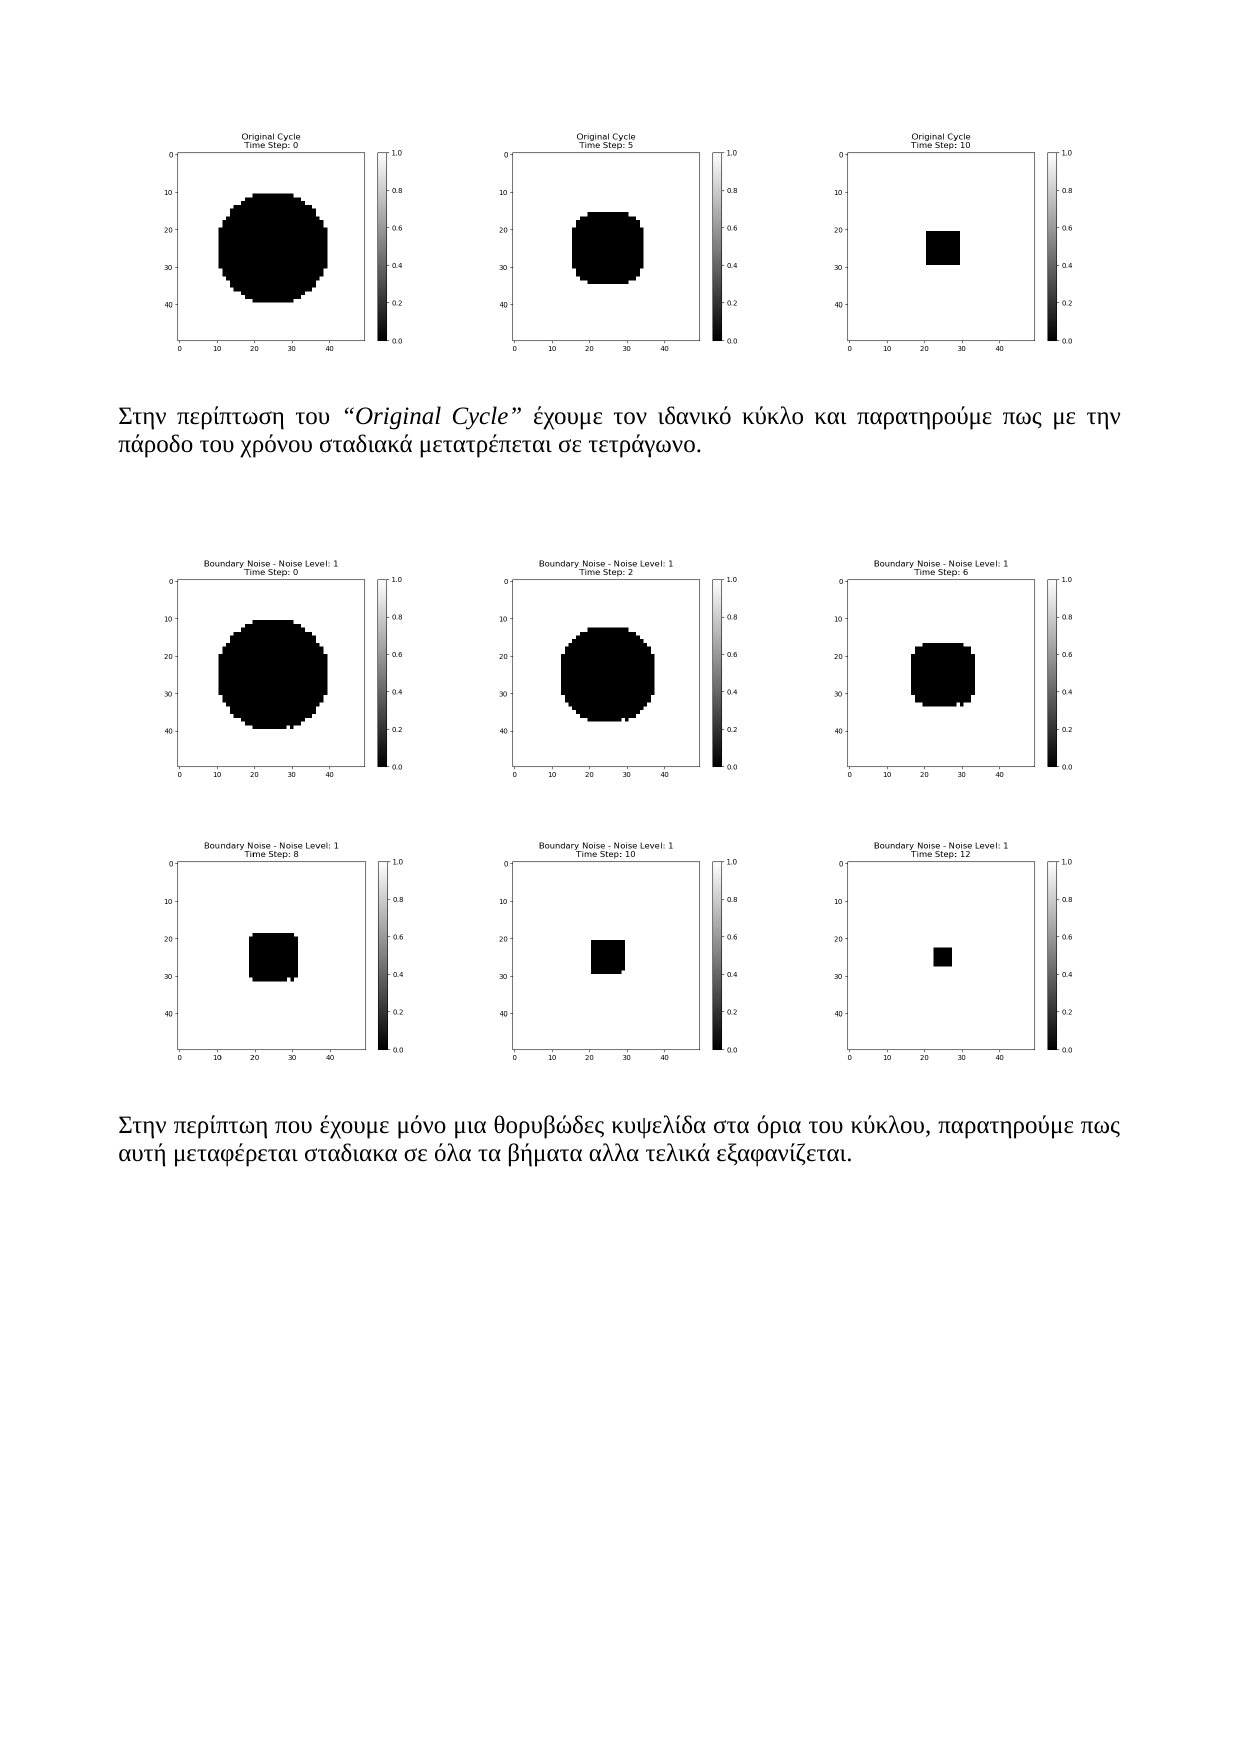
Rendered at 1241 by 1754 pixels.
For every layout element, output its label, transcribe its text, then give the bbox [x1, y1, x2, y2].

table_header [788, 545, 1122, 827]
picture [458, 550, 782, 793]
picture [458, 123, 782, 367]
table_cell [118, 827, 453, 1110]
picture [123, 550, 447, 793]
picture [123, 123, 447, 367]
picture [123, 832, 448, 1076]
table_header [118, 118, 453, 401]
picture [793, 123, 1117, 367]
picture [458, 832, 782, 1076]
picture [793, 832, 1117, 1076]
table_cell [788, 827, 1122, 1110]
picture [793, 550, 1117, 793]
table_header [453, 545, 787, 827]
table_header [453, 118, 787, 401]
text Στην περίπτωη που έχουμε μόνο μια θορυβώδες κυψελίδα στα όρια του κύκλου, παρατηρούμε πως αυτή μεταφέρεται σταδιακα σε όλα τα βήματα αλλα τελικά εξαφανίζεται. [118, 1110, 1122, 1167]
table_header [788, 118, 1122, 401]
text Στην περίπτωση του “Original Cycle” έχουμε τον ιδανικό κύκλο και παρατηρούμε πως με την πάροδο του χρόνου σταδιακά μετατρέπεται σε τετράγωνο. [118, 401, 1122, 458]
table_cell [453, 827, 787, 1110]
table_header [118, 545, 453, 827]
